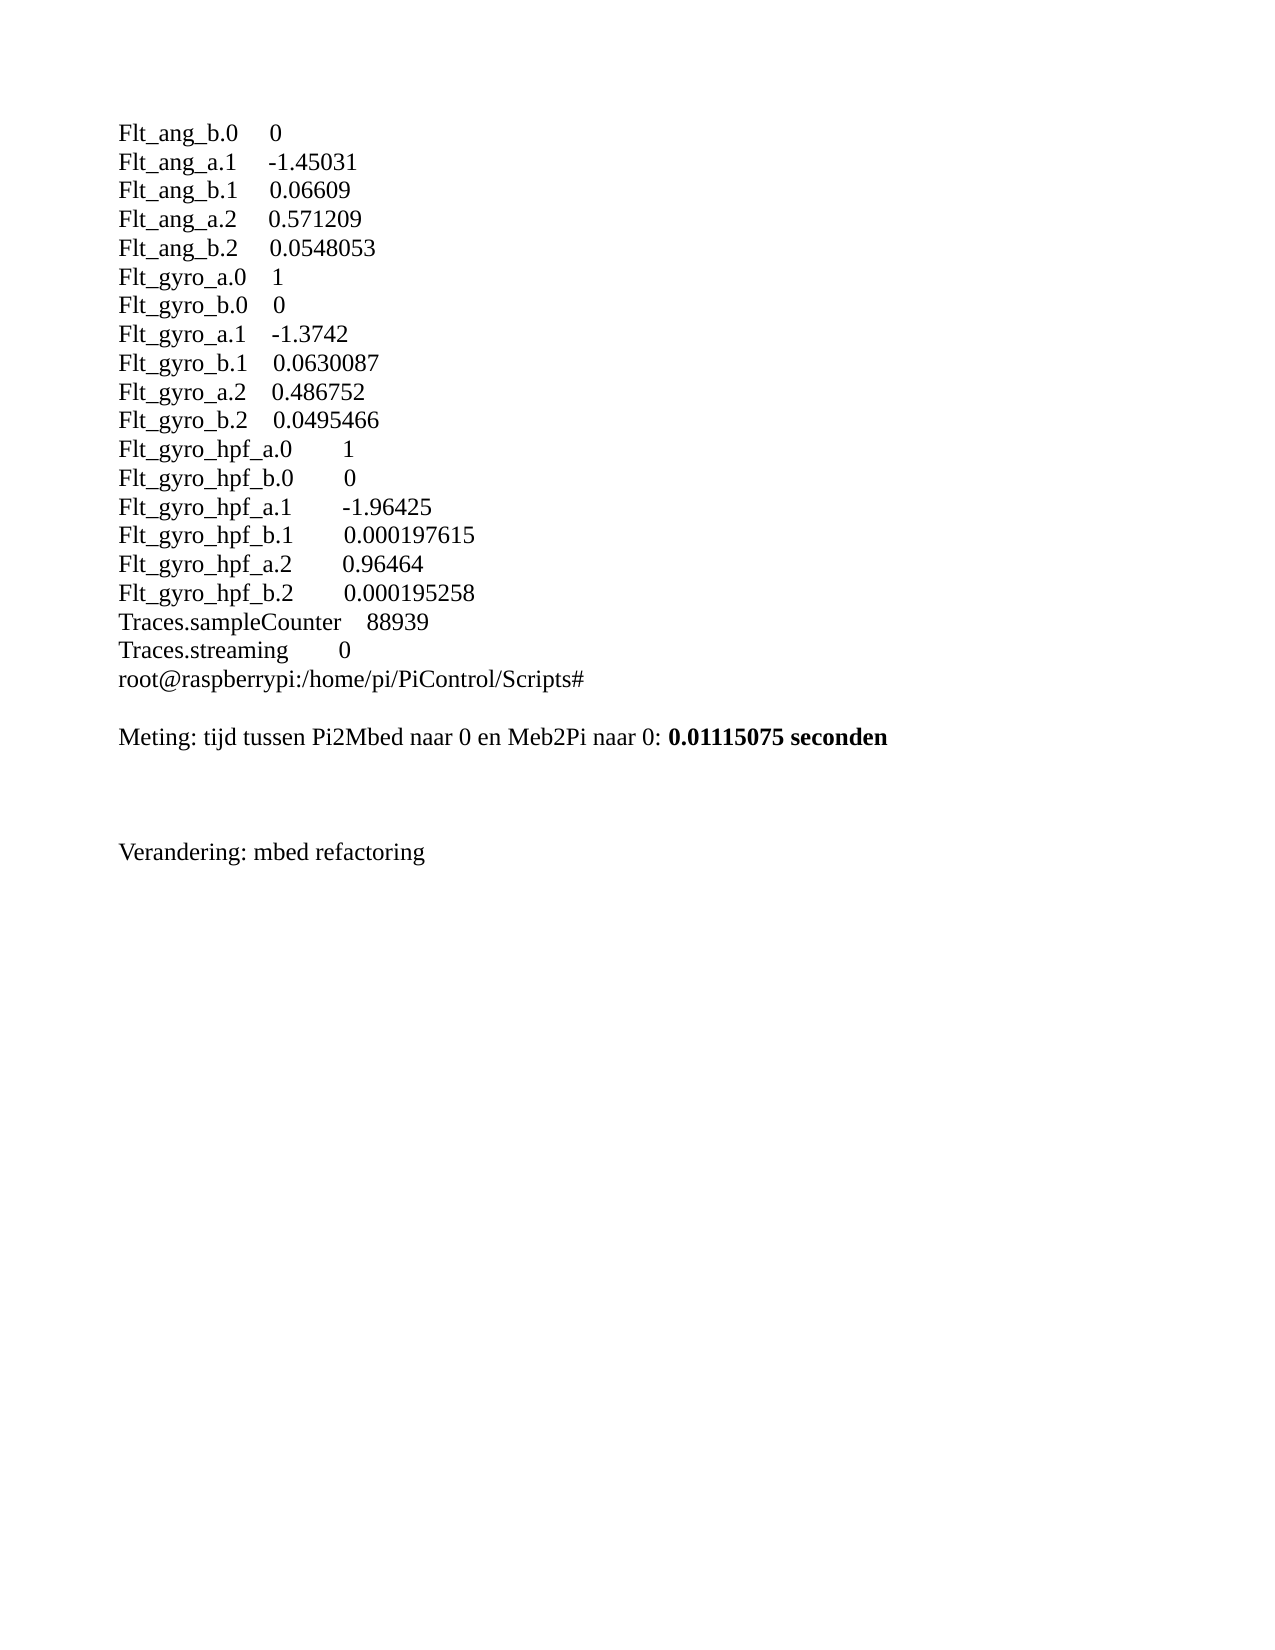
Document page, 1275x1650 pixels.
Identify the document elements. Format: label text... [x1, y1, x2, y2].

text Flt_gyro_hpf_b.1 0.000197615 [118, 521, 1157, 549]
text Flt_gyro_b.2 0.0495466 [118, 406, 1157, 434]
text Flt_gyro_hpf_a.2 0.96464 [118, 549, 1157, 578]
text Traces.streaming 0 [118, 636, 1157, 664]
text Flt_gyro_a.0 1 [118, 262, 1157, 291]
text Flt_gyro_a.2 0.486752 [118, 377, 1157, 406]
text Flt_gyro_a.1 -1.3742 [118, 319, 1157, 348]
text Flt_ang_b.1 0.06609 [118, 176, 1157, 204]
text Flt_gyro_hpf_a.0 1 [118, 434, 1157, 463]
text Flt_gyro_b.1 0.0630087 [118, 348, 1157, 377]
text Flt_ang_a.2 0.571209 [118, 204, 1157, 233]
text Traces.sampleCounter 88939 [118, 607, 1157, 636]
text Flt_ang_a.1 -1.45031 [118, 147, 1157, 176]
text Flt_gyro_hpf_b.0 0 [118, 463, 1157, 492]
text Meting: tijd tussen Pi2Mbed naar 0 en Meb2Pi naar 0: 0.01115075 seconden [118, 722, 1157, 751]
text Flt_gyro_hpf_b.2 0.000195258 [118, 578, 1157, 607]
text Flt_ang_b.2 0.0548053 [118, 233, 1157, 262]
text Flt_ang_b.0 0 [118, 118, 1157, 147]
text Flt_gyro_hpf_a.1 -1.96425 [118, 492, 1157, 521]
text Verandering: mbed refactoring [118, 837, 1157, 866]
text Flt_gyro_b.0 0 [118, 291, 1157, 319]
text root@raspberrypi:/home/pi/PiControl/Scripts# [118, 664, 1157, 693]
